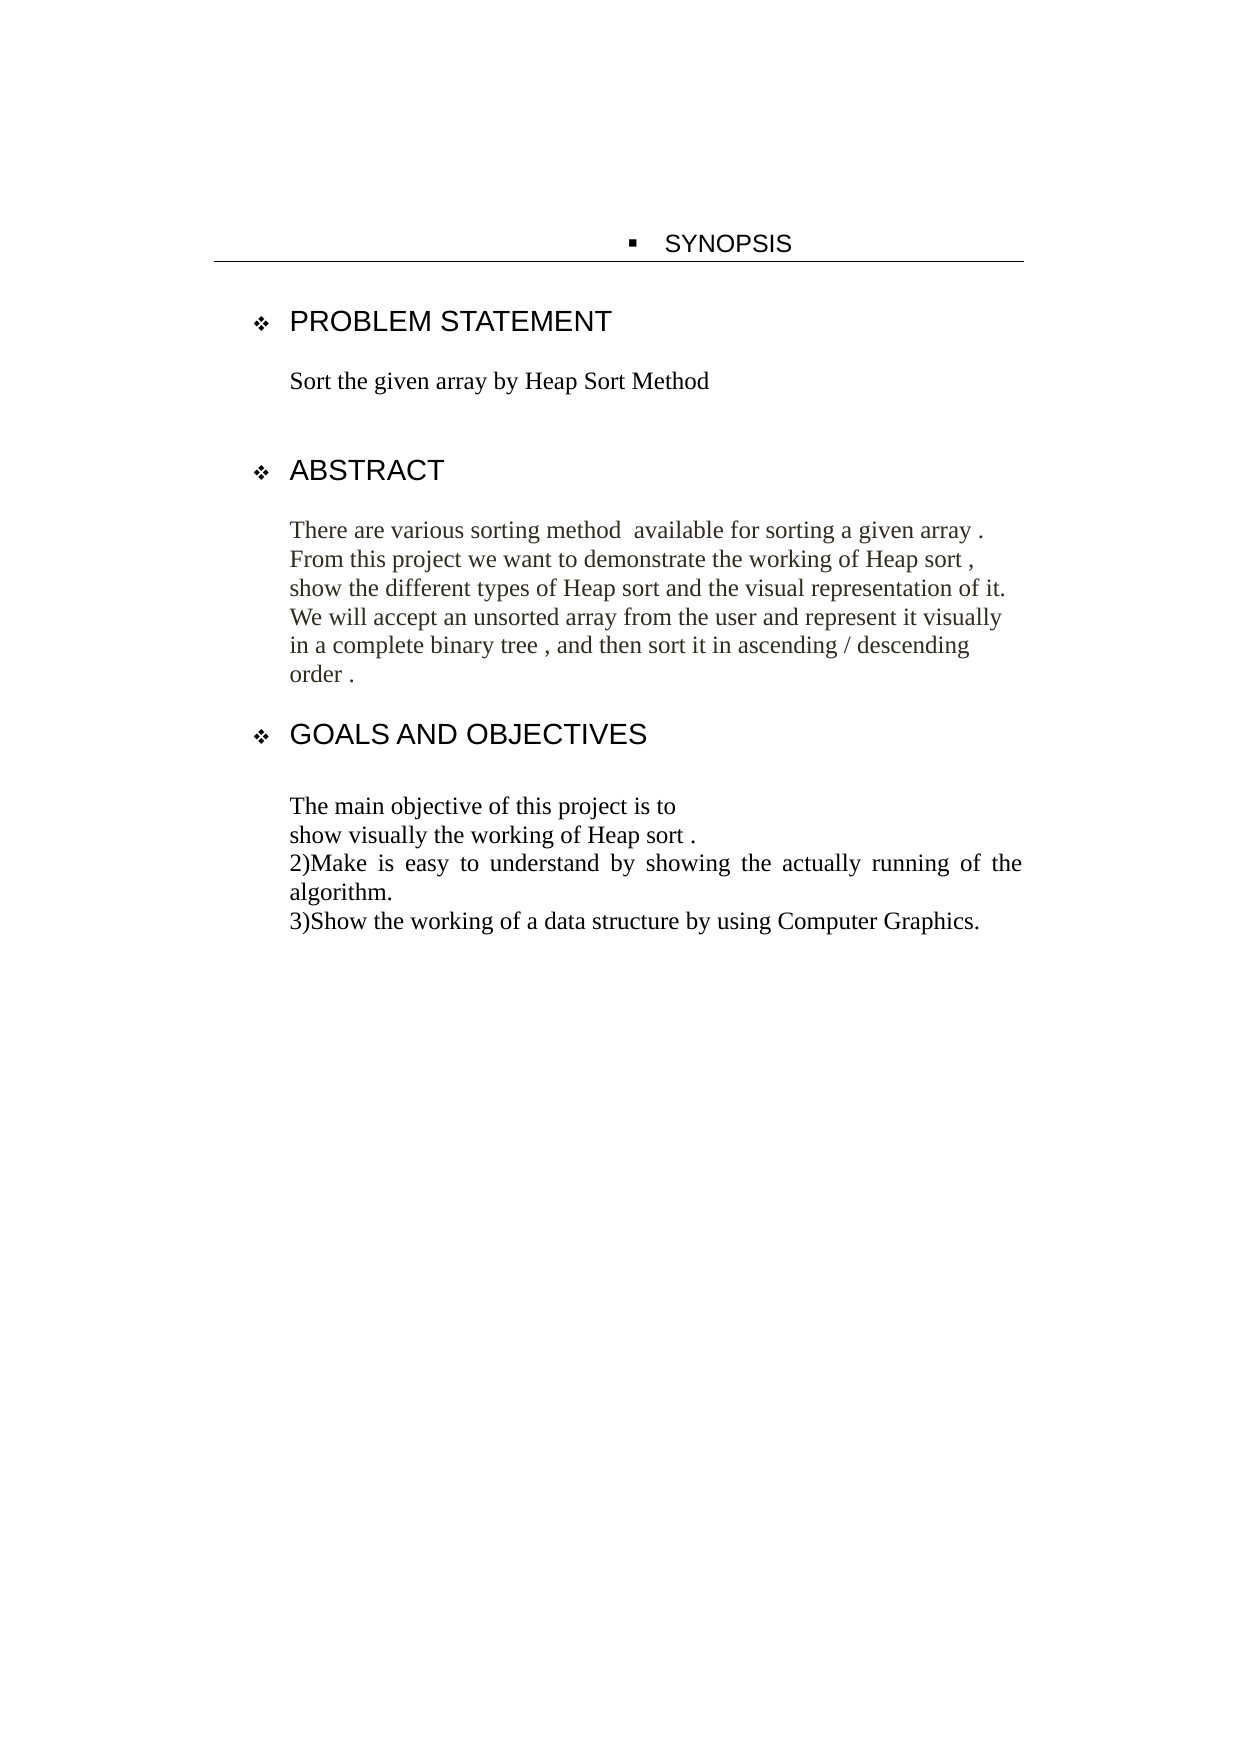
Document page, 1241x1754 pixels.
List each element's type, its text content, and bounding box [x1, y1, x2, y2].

list ABSTRACT [252, 453, 1023, 487]
list PROBLEM STATEMENT [252, 304, 1023, 337]
text There are various sorting method available for sorting a given array . From this project we want to demonstrate the working of Heap sort , show the different types of Heap sort and the visual representation of it. [289, 515, 1023, 602]
text 2)Make is easy to understand by showing the actually running of the algorithm. [289, 848, 1023, 906]
text Sort the given array by Heap Sort Method [289, 366, 1023, 395]
text 3)Show the working of a data structure by using Computer Graphics. [289, 906, 1023, 935]
list SYNOPSIS [627, 229, 1023, 258]
text The main objective of this project is to [289, 791, 1023, 820]
list GOALS AND OBJECTIVES [252, 717, 1023, 750]
text We will accept an unsorted array from the user and represent it visually in a complete binary tree , and then sort it in ascending / descending order . [289, 602, 1023, 688]
text show visually the working of Heap sort . [289, 820, 1023, 848]
